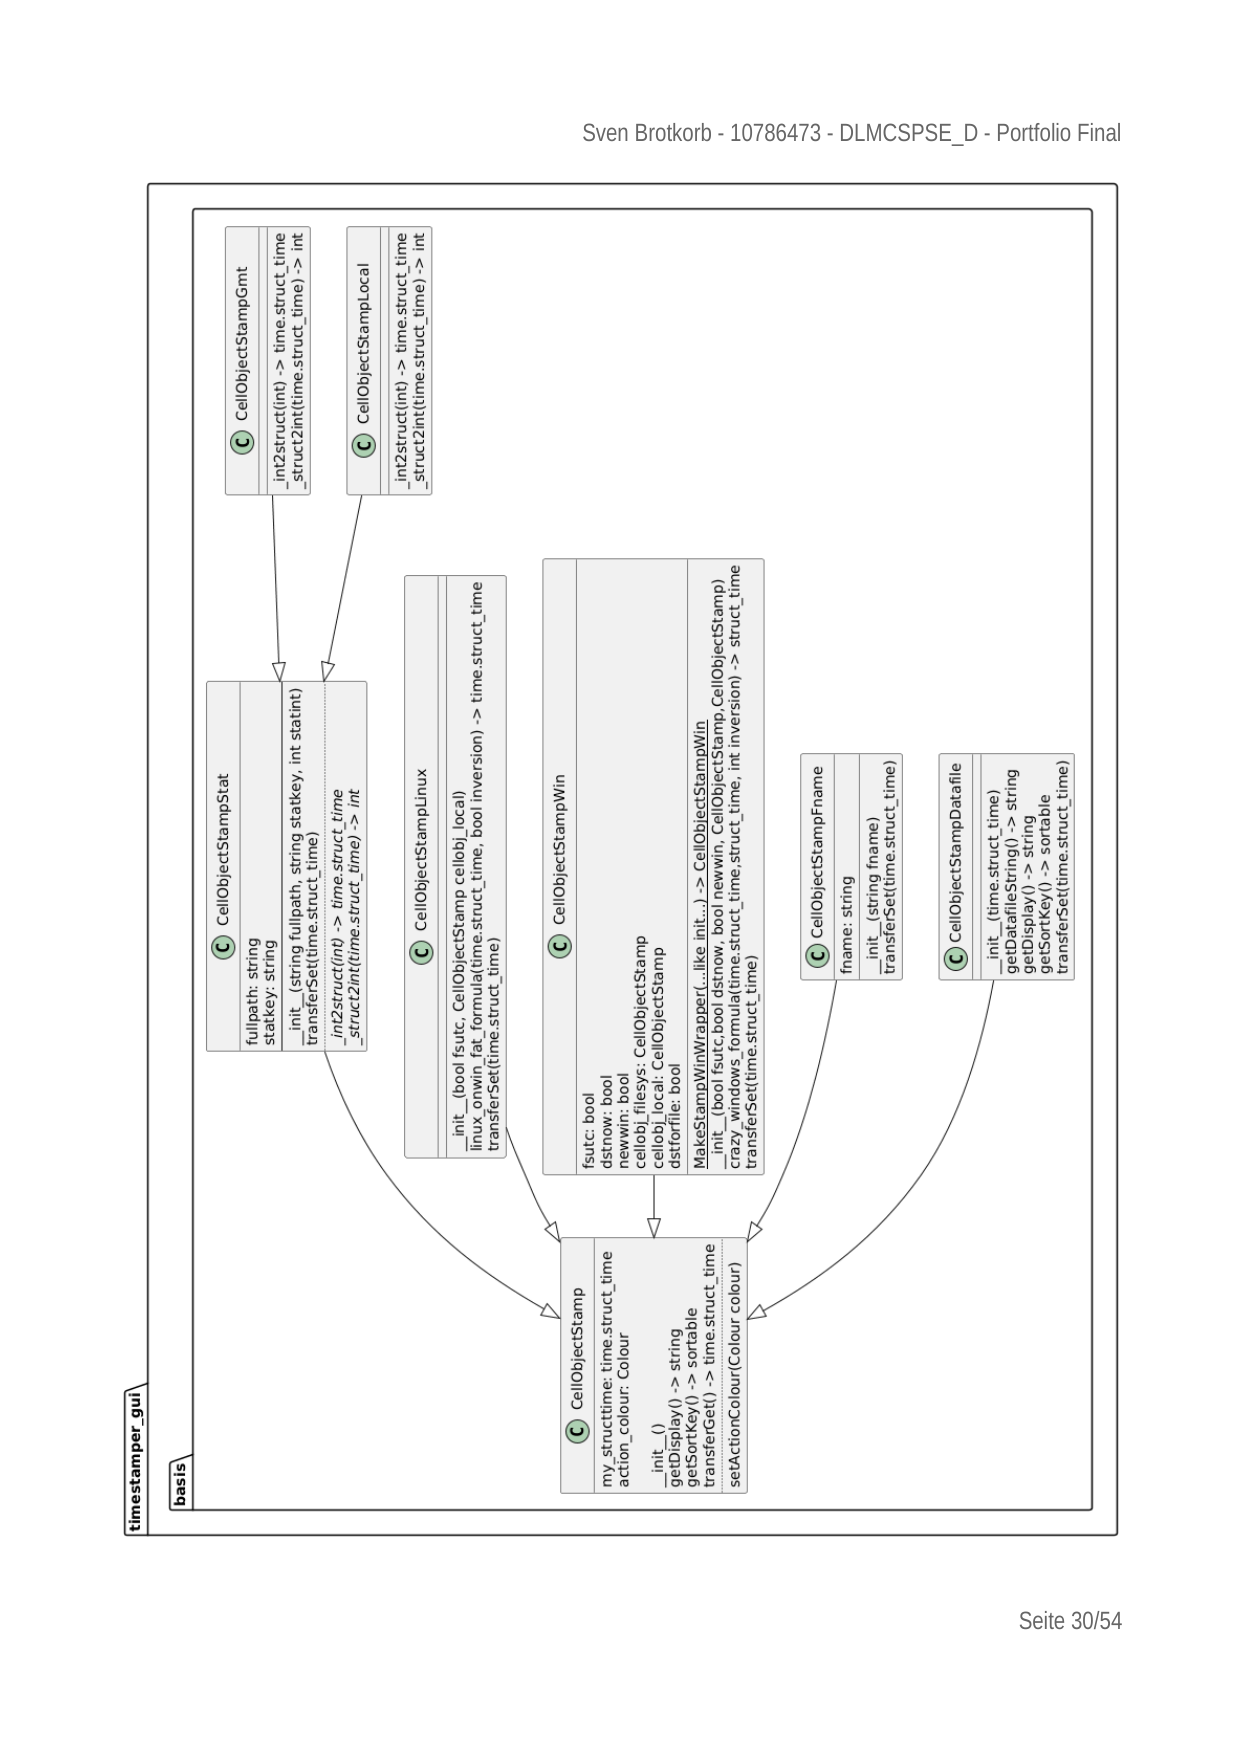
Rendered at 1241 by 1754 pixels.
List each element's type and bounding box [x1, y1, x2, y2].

picture [118, 178, 1123, 1542]
